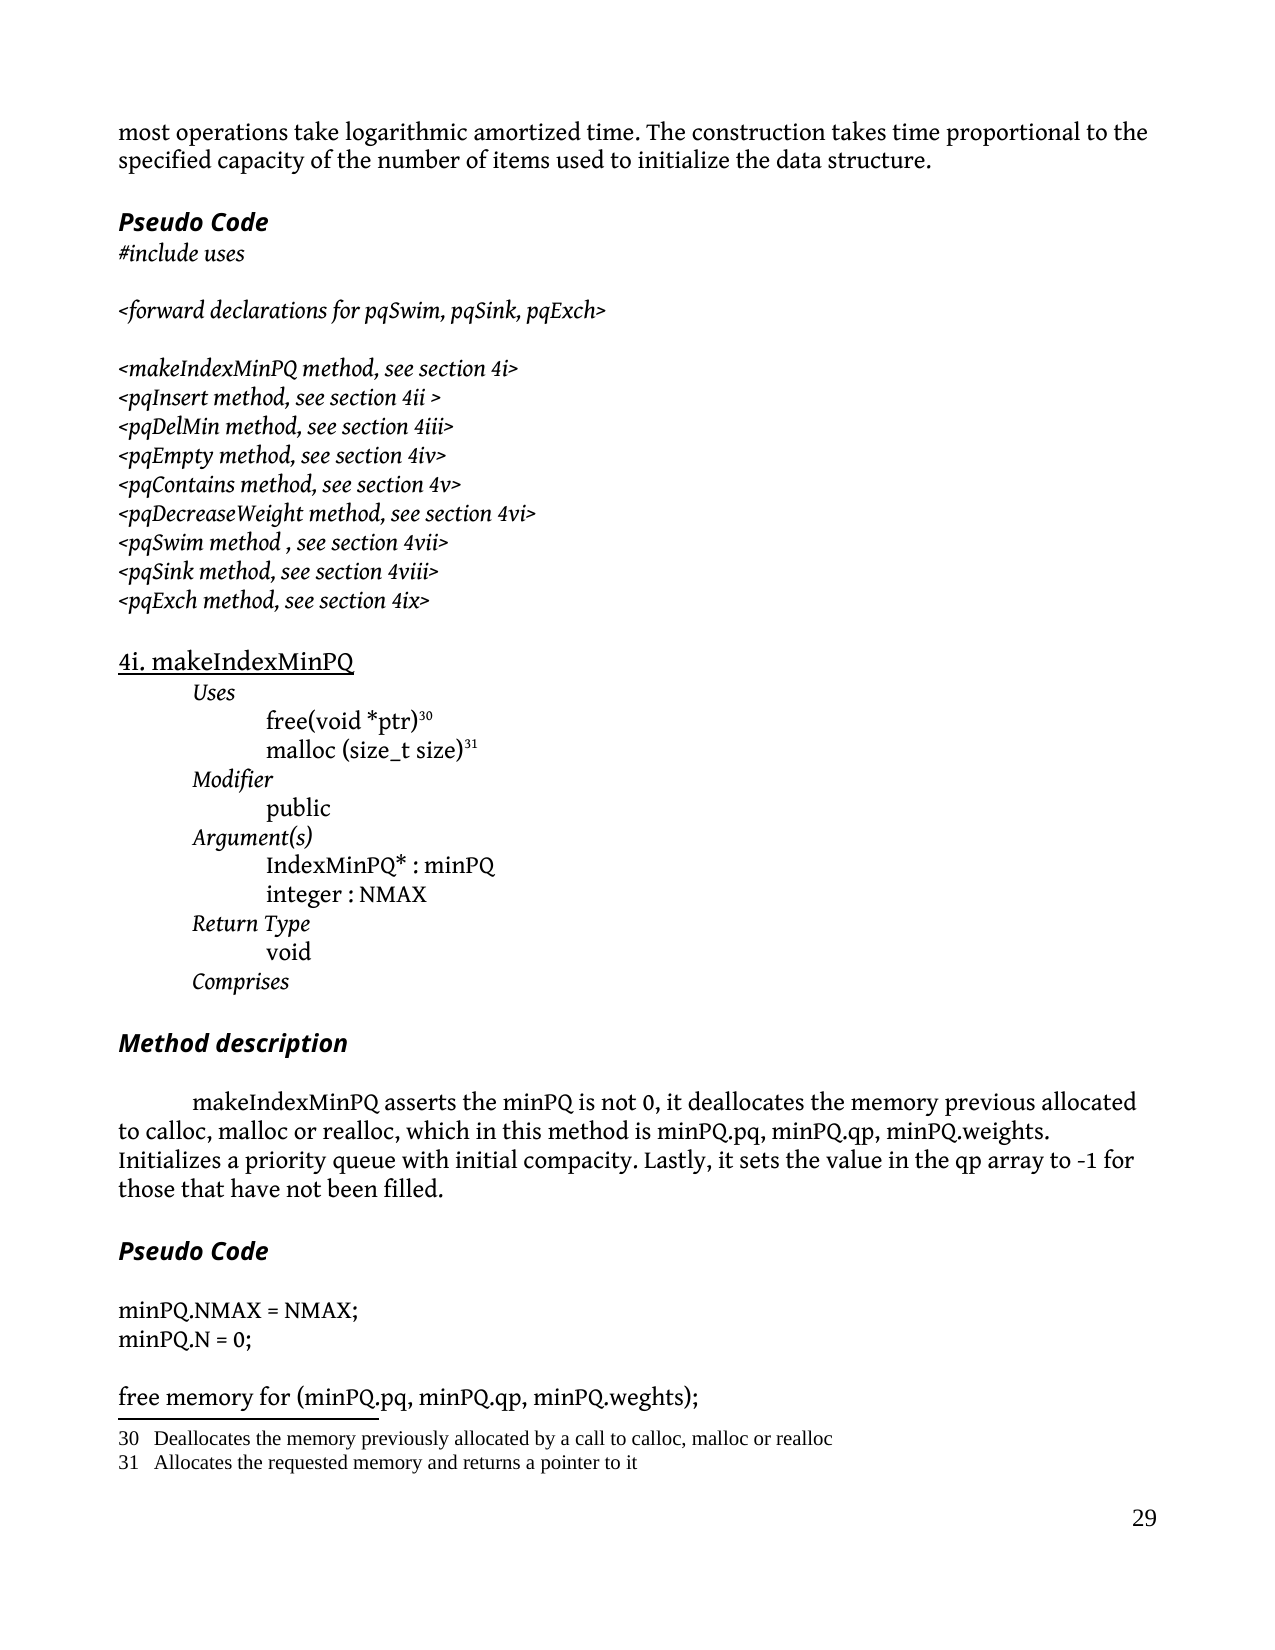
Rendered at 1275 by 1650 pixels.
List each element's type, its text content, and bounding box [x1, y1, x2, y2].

text malloc (size_t size) [118, 736, 1157, 765]
text Uses [118, 678, 1157, 707]
text minPQ.NMAX = NMAX; [118, 1297, 1157, 1326]
text <forward declarations for pqSwim, pqSink, pqExch> [118, 297, 1157, 326]
text <pqExch method, see section 4ix> [118, 587, 1157, 616]
text void [118, 939, 1157, 968]
text Method description [118, 1026, 1157, 1060]
text free memory for (minPQ.pq, minPQ.qp, minPQ.weghts); [118, 1383, 1157, 1412]
text <pqDelMin method, see section 4iii> [118, 413, 1157, 442]
text Argument(s) [118, 823, 1157, 852]
text #include uses [118, 239, 1157, 268]
text 4i. makeIndexMinPQ [118, 647, 1157, 678]
text Pseudo Code [118, 1233, 1157, 1268]
text <pqEmpty method, see section 4iv> [118, 442, 1157, 471]
text <pqInsert method, see section 4ii > [118, 384, 1157, 413]
text Allocates the requested memory and returns a pointer to it [118, 1449, 1157, 1474]
text free(void *ptr) [118, 707, 1157, 736]
text Deallocates the memory previously allocated by a call to calloc, malloc or realloc [118, 1426, 1157, 1449]
text <pqSink method, see section 4viii> [118, 558, 1157, 587]
text most operations take logarithmic amortized time. The construction takes time proportional to the specified capacity of the number of items used to initialize the data structure. [118, 118, 1157, 176]
text Pseudo Code [118, 205, 1157, 239]
text <makeIndexMinPQ method, see section 4i> [118, 355, 1157, 384]
text <pqContains method, see section 4v> [118, 471, 1157, 500]
text minPQ.N = 0; [118, 1326, 1157, 1354]
text makeIndexMinPQ asserts the minPQ is not 0, it deallocates the memory previous allocated to calloc, malloc or realloc, which in this method is minPQ.pq, minPQ.qp, minPQ.weights. Initializes a priority queue with initial compacity. Lastly, it sets the value in the qp array to -1 for those that have not been filled. [118, 1089, 1157, 1204]
text <pqSwim method , see section 4vii> [118, 529, 1157, 558]
text Comprises [118, 968, 1157, 997]
text Modifier [118, 765, 1157, 794]
text IndexMinPQ* : minPQ [118, 852, 1157, 881]
text public [118, 794, 1157, 823]
text <pqDecreaseWeight method, see section 4vi> [118, 500, 1157, 529]
text Return Type [118, 910, 1157, 939]
text integer : NMAX [118, 881, 1157, 910]
